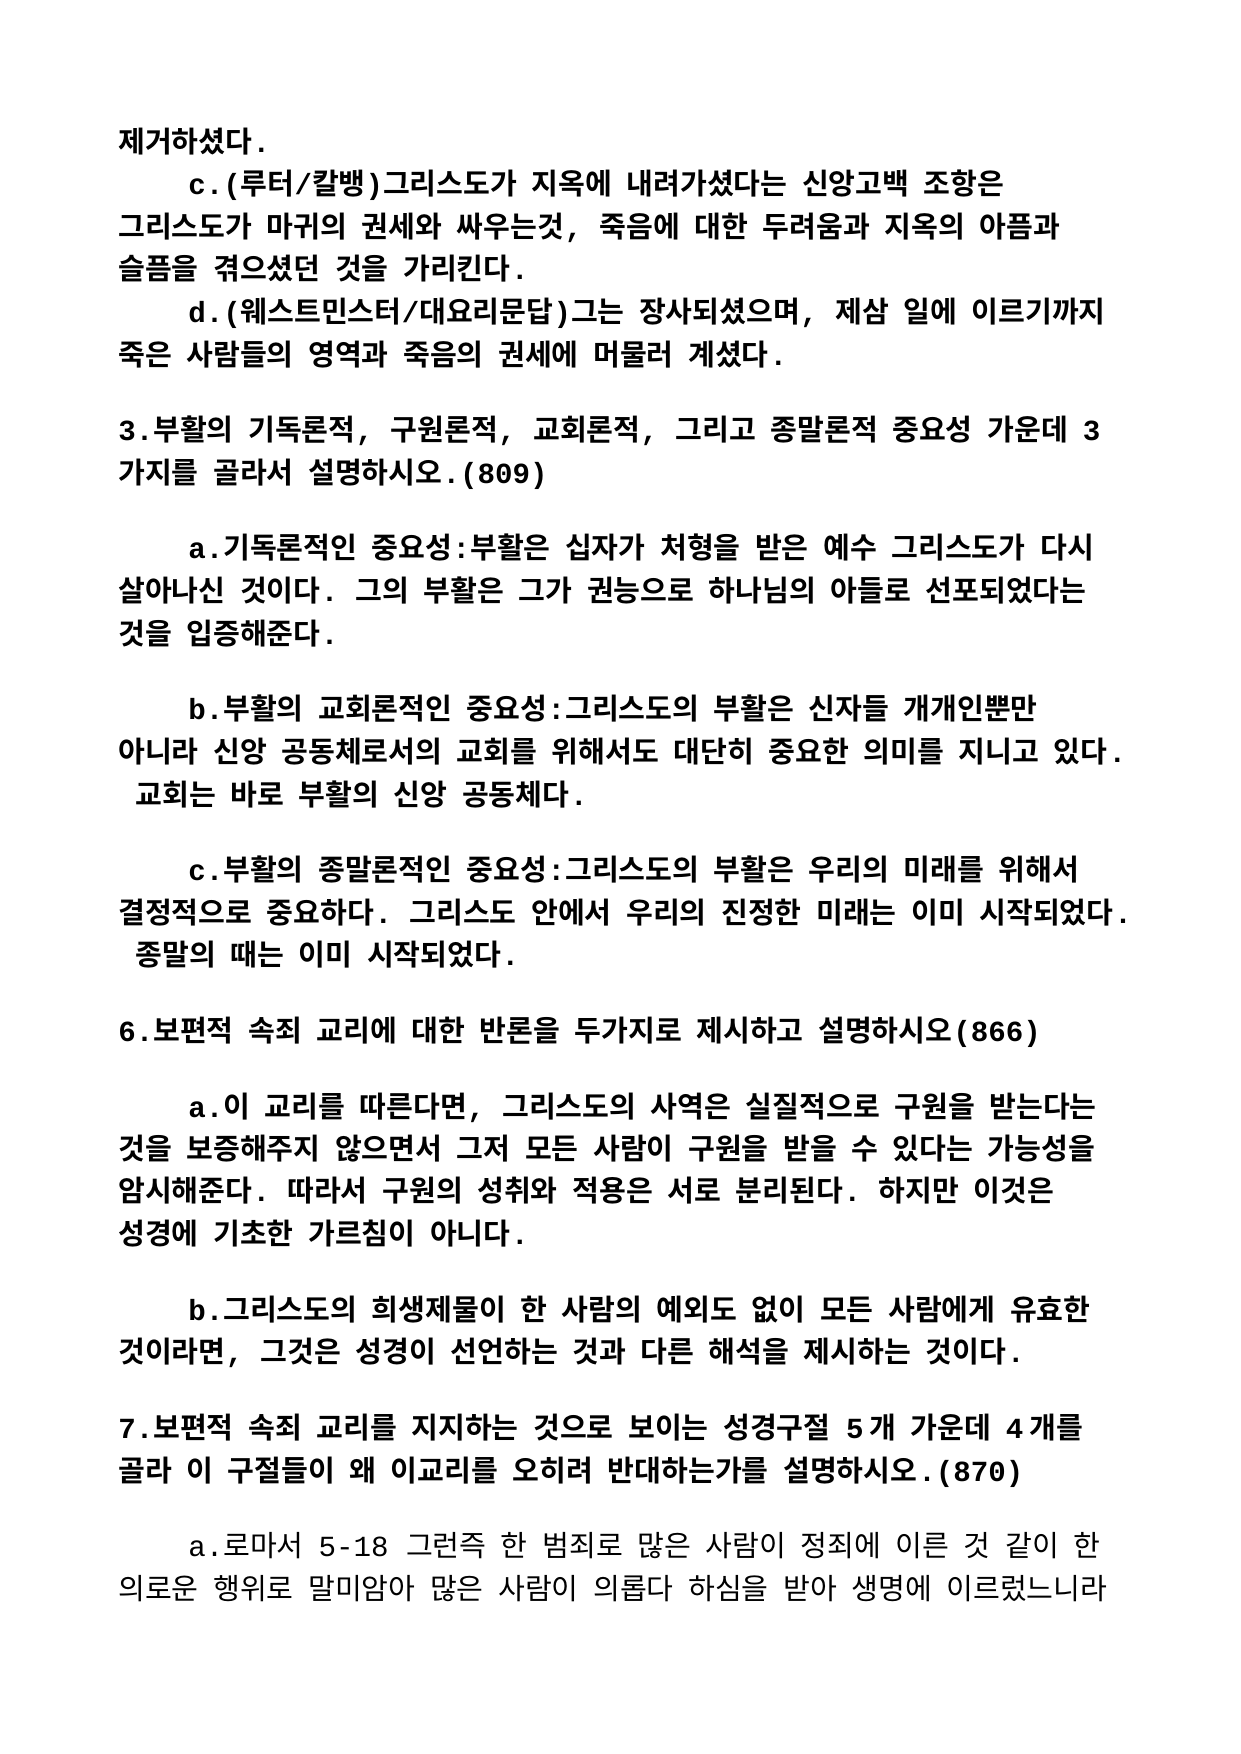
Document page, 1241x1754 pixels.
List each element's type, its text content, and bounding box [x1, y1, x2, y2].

text 7.보편적 속죄 교리를 지지하는 것으로 보이는 성경구절 5개 가운데 4개를 골라 이 구절들이 왜 이교리를 오히려 반대하는가를 설명하시오.(870) [118, 1404, 1122, 1490]
text c.부활의 종말론적인 중요성:그리스도의 부활은 우리의 미래를 위해서 결정적으로 중요하다. 그리스도 안에서 우리의 진정한 미래는 이미 시작되었다. 종말의 때는 이미 시작되었다. [118, 847, 1122, 974]
text a.이 교리를 따른다면, 그리스도의 사역은 실질적으로 구원을 받는다는 것을 보증해주지 않으면서 그저 모든 사람이 구원을 받을 수 있다는 가능성을 암시해준다. 따라서 구원의 성취와 적용은 서로 분리된다. 하지만 이것은 성경에 기초한 가르침이 아니다. [118, 1083, 1122, 1253]
text b.부활의 교회론적인 중요성:그리스도의 부활은 신자들 개개인뿐만 아니라 신앙 공동체로서의 교회를 위해서도 대단히 중요한 의미를 지니고 있다. 교회는 바로 부활의 신앙 공동체다. [118, 686, 1122, 814]
text b.그리스도의 희생제물이 한 사람의 예외도 없이 모든 사람에게 유효한 것이라면, 그것은 성경이 선언하는 것과 다른 해석을 제시하는 것이다. [118, 1286, 1122, 1371]
text a.기독론적인 중요성:부활은 십자가 처형을 받은 예수 그리스도가 다시 살아나신 것이다. 그의 부활은 그가 권능으로 하나님의 아들로 선포되었다는 것을 입증해준다. [118, 525, 1122, 653]
text 3.부활의 기독론적, 구원론적, 교회론적, 그리고 종말론적 중요성 가운데 3가지를 골라서 설명하시오.(809) [118, 407, 1122, 492]
text 6.보편적 속죄 교리에 대한 반론을 두가지로 제시하고 설명하시오(866) [118, 1007, 1122, 1050]
text a.로마서 5-18 그런즉 한 범죄로 많은 사람이 정죄에 이른 것 같이 한 의로운 행위로 말미암아 많은 사람이 의롭다 하심을 받아 생명에 이르렀느니라 [118, 1523, 1122, 1608]
text 제거하셨다. [118, 118, 1122, 161]
text d.(웨스트민스터/대요리문답)그는 장사되셨으며, 제삼 일에 이르기까지 죽은 사람들의 영역과 죽음의 권세에 머물러 계셨다. [118, 288, 1122, 374]
text c.(루터/칼뱅)그리스도가 지옥에 내려가셨다는 신앙고백 조항은 그리스도가 마귀의 권세와 싸우는것, 죽음에 대한 두려움과 지옥의 아픔과 슬픔을 겪으셨던 것을 가리킨다. [118, 161, 1122, 288]
